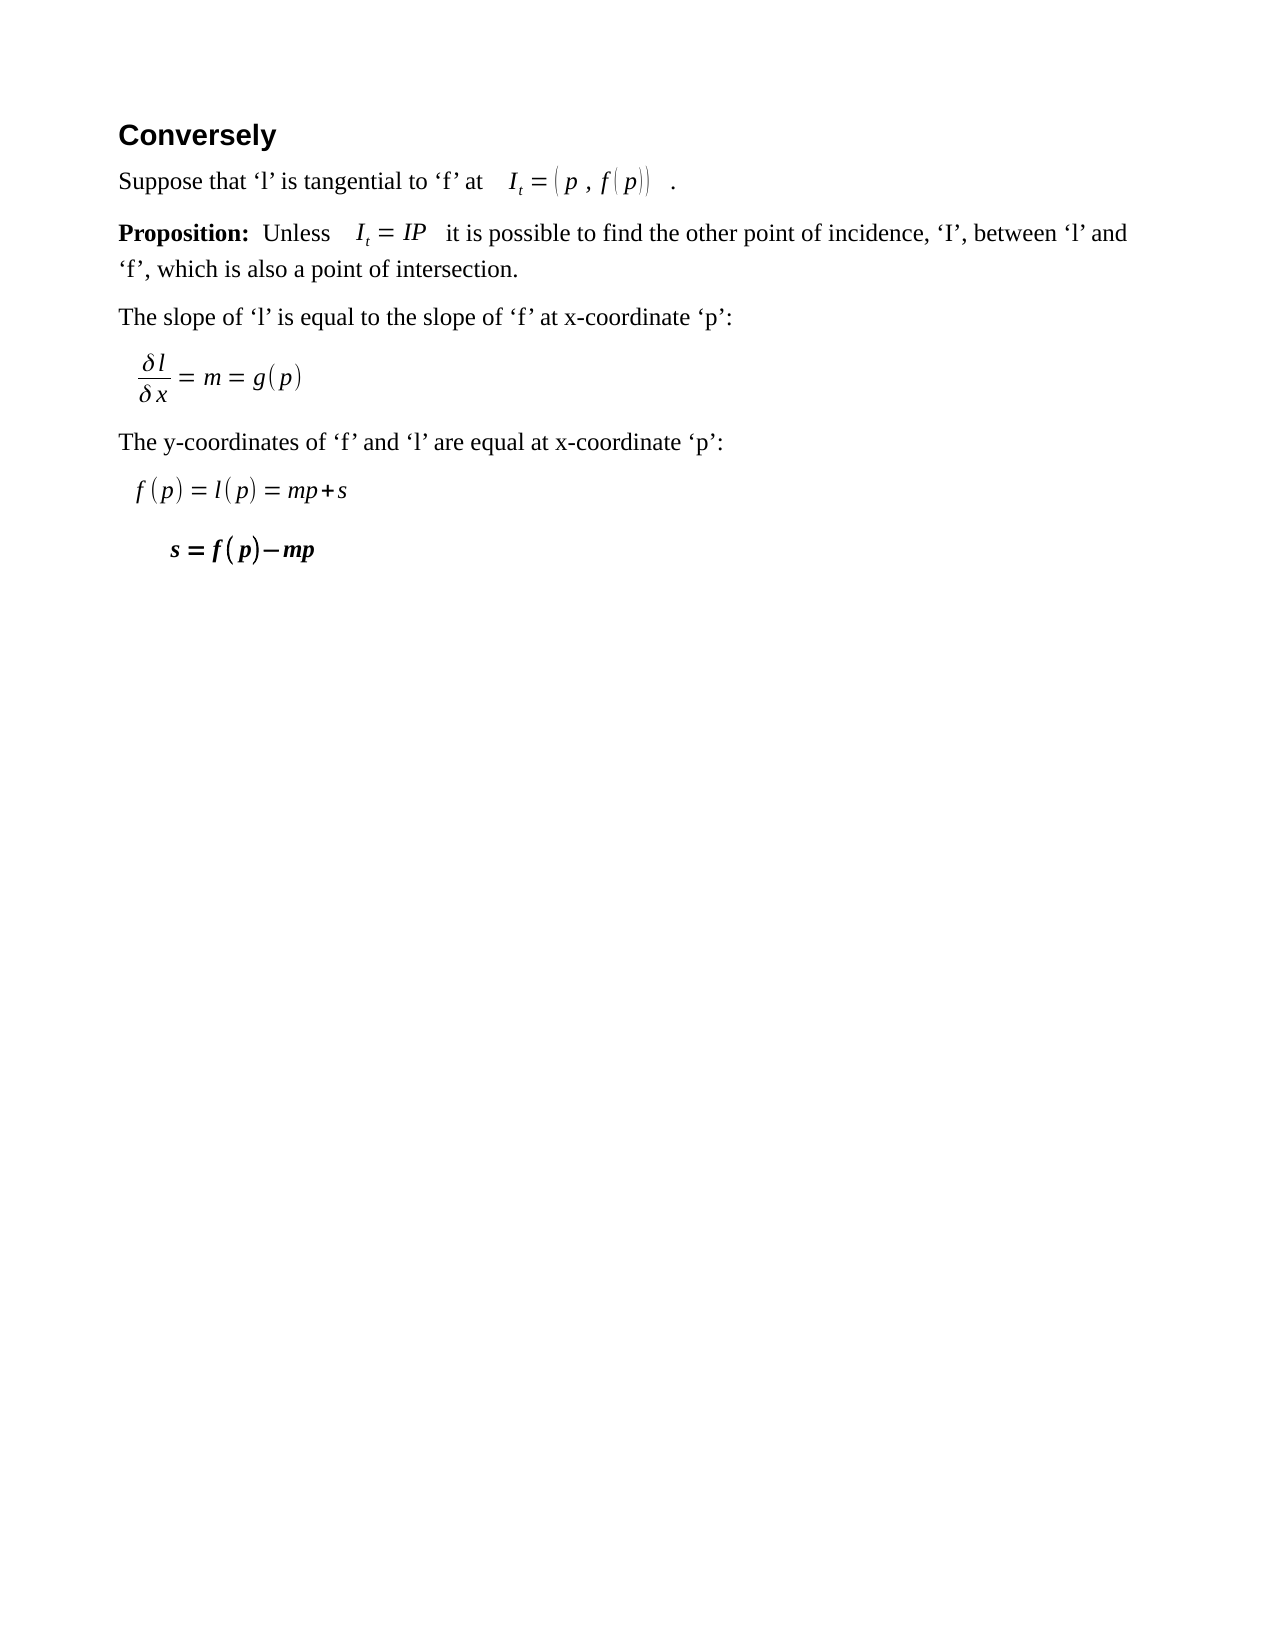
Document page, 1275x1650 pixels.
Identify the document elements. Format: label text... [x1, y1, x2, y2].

text The y-coordinates of ‘f’ and ‘l’ are equal at x-coordinate ‘p’: [118, 427, 1157, 456]
text Suppose that ‘l’ is tangential to ‘f’ at . [118, 164, 1157, 199]
text Proposition: Unless it is possible to find the other point of incidence, ‘I’, between ‘l’ and ‘f’, which is also a point of intersection. [118, 218, 1157, 283]
text The slope of ‘l’ is equal to the slope of ‘f’ at x-coordinate ‘p’: [118, 302, 1157, 331]
subtitle Conversely [118, 118, 1157, 152]
